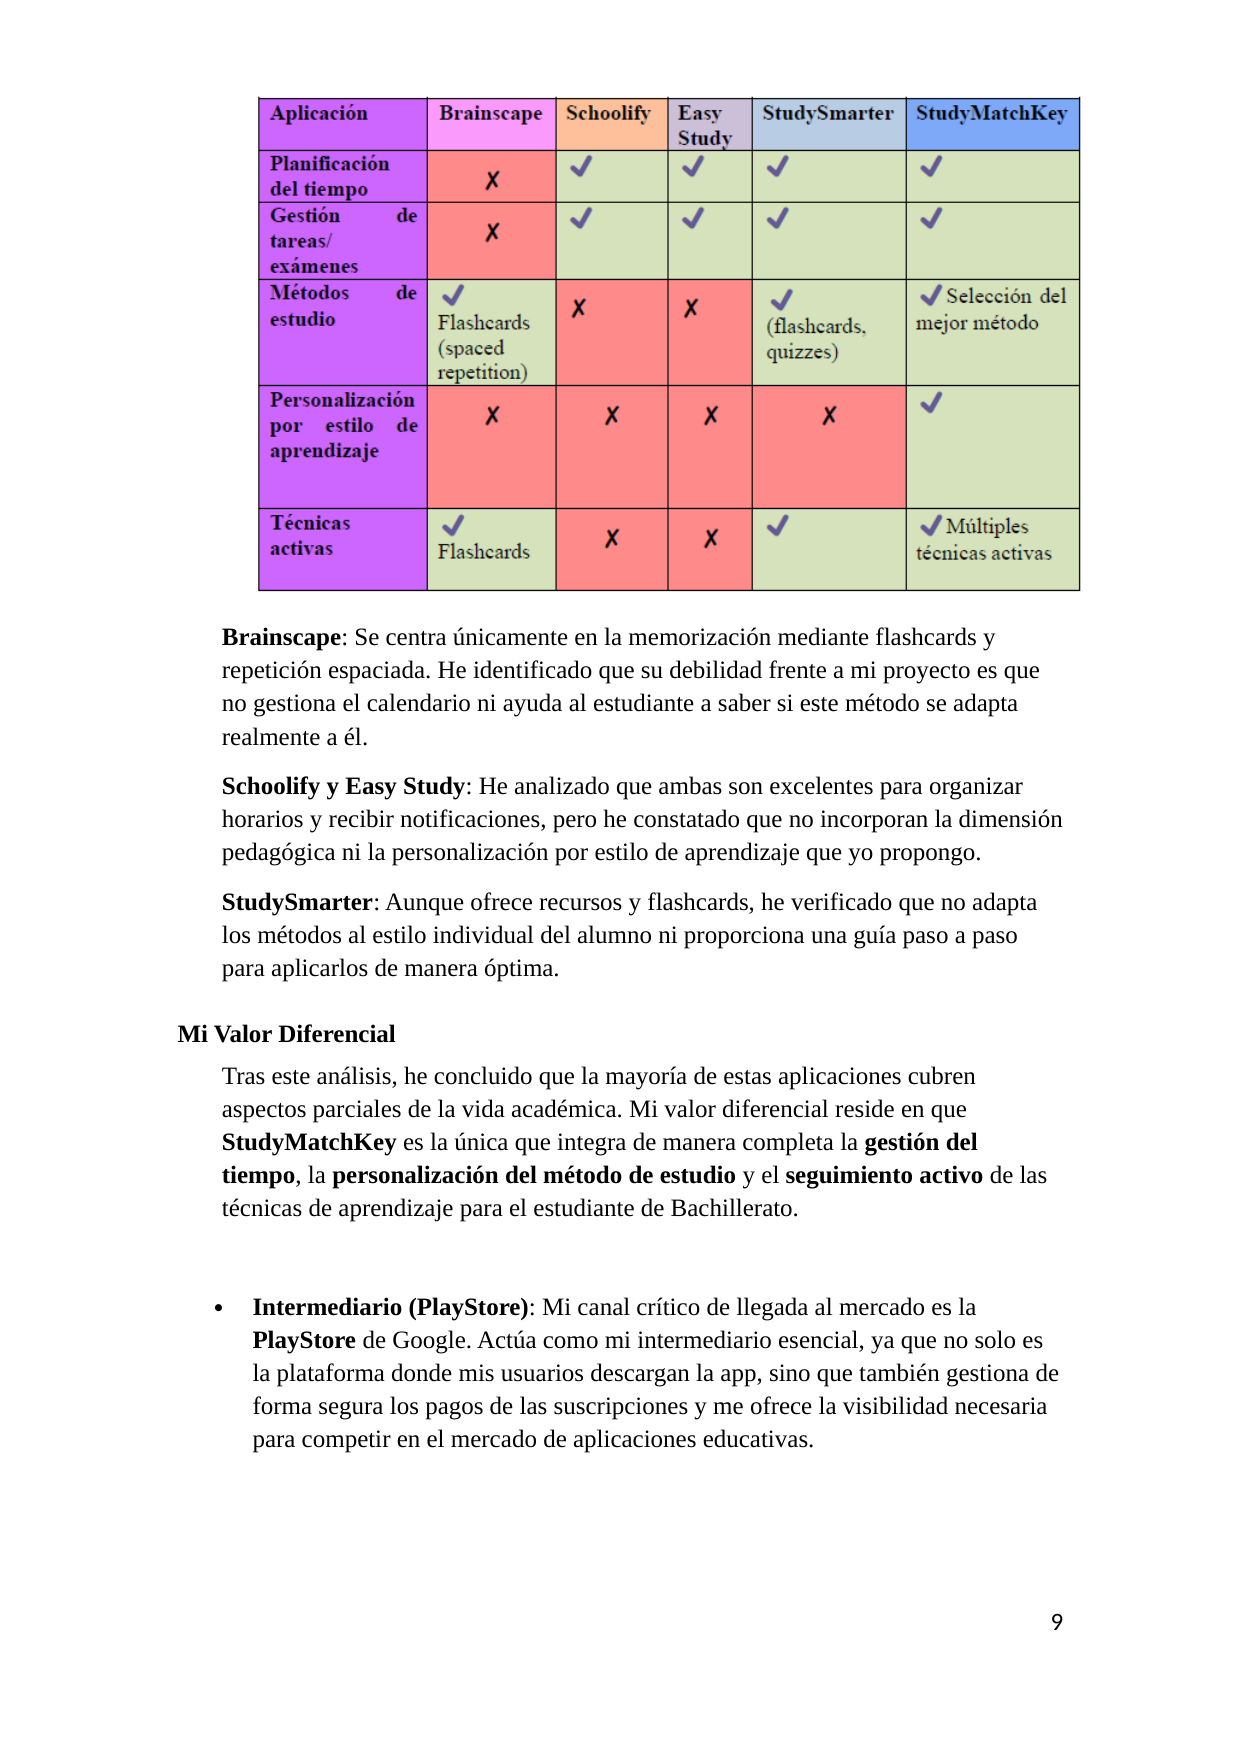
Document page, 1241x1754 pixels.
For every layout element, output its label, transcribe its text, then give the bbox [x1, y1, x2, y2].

subtitle Mi Valor Diferencial [177, 1019, 1063, 1048]
list Intermediario (PlayStore): Mi canal crítico de llegada al mercado es la PlayStore de Google. Actúa como mi intermediario esencial, ya que no solo es la plataforma donde mis usuarios descargan la app, sino que también gestiona de forma segura los pagos de las suscripciones y me ofrece la visibilidad necesaria para competir en el mercado de aplicaciones educativas. [215, 1292, 1063, 1453]
text Schoolify y Easy Study: He analizado que ambas son excelentes para organizar horarios y recibir notificaciones, pero he constatado que no incorporan la dimensión pedagógica ni la personalización por estilo de aprendizaje que yo propongo. [222, 771, 1063, 866]
text Brainscape: Se centra únicamente en la memorización mediante flashcards y repetición espaciada. He identificado que su debilidad frente a mi proyecto es que no gestiona el calendario ni ayuda al estudiante a saber si este método se adapta realmente a él. [222, 622, 1063, 750]
text StudySmarter: Aunque ofrece recursos y flashcards, he verificado que no adapta los métodos al estilo individual del alumno ni proporciona una guía paso a paso para aplicarlos de manera óptima. [222, 887, 1063, 982]
text Tras este análisis, he concluido que la mayoría de estas aplicaciones cubren aspectos parciales de la vida académica. Mi valor diferencial reside en que StudyMatchKey es la única que integra de manera completa la gestión del tiempo, la personalización del método de estudio y el seguimiento activo de las técnicas de aprendizaje para el estudiante de Bachillerato. [222, 1061, 1063, 1222]
